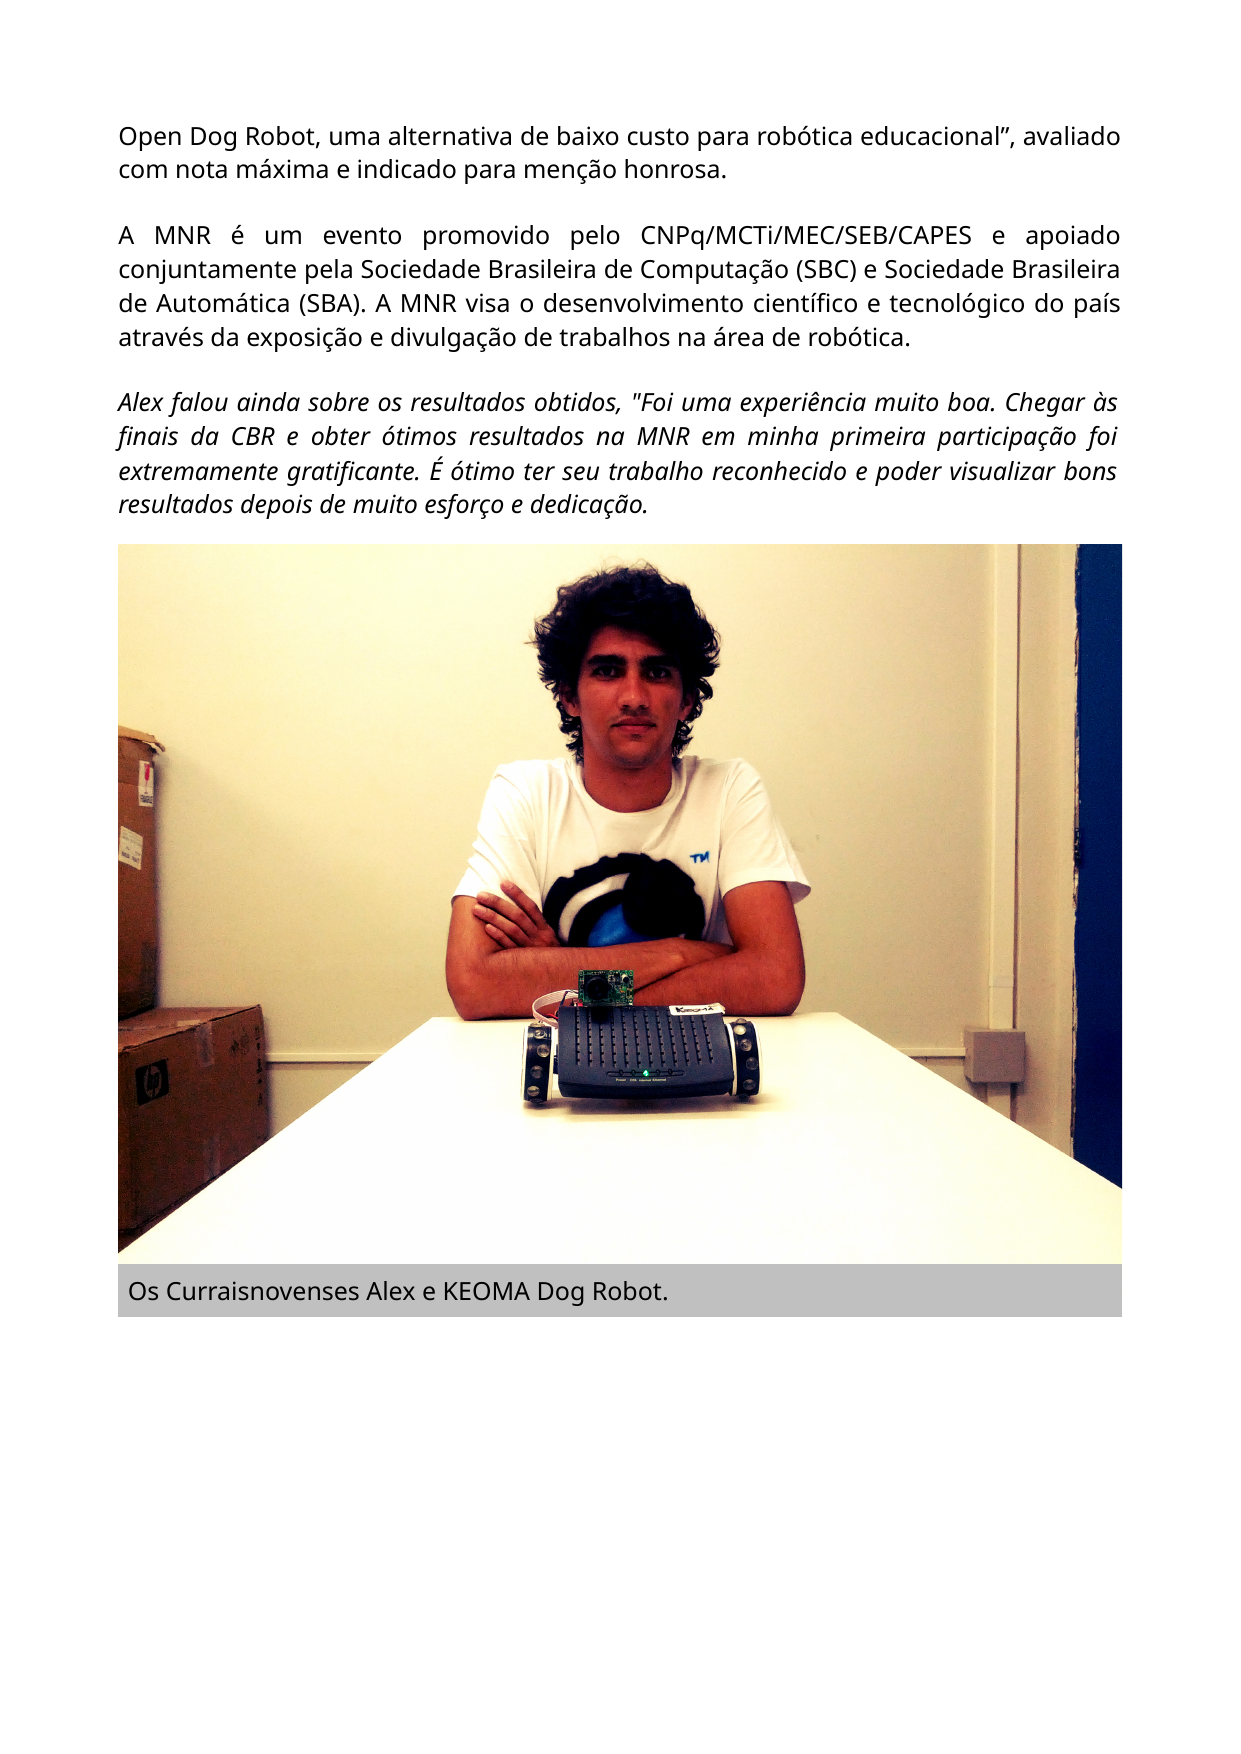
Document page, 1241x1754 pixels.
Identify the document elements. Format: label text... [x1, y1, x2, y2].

picture [118, 544, 1123, 1298]
text Open Dog Robot, uma alternativa de baixo custo para robótica educacional”, avaliado com nota máxima e indicado para menção honrosa. [118, 118, 1122, 186]
text A MNR é um evento promovido pelo CNPq/MCTi/MEC/SEB/CAPES e apoiado conjuntamente pela Sociedade Brasileira de Computação (SBC) e Sociedade Brasileira de Automática (SBA). A MNR visa o desenvolvimento científico e tecnológico do país através da exposição e divulgação de trabalhos na área de robótica. [118, 217, 1122, 354]
text Alex falou ainda sobre os resultados obtidos, "Foi uma experiência muito boa. Chegar às finais da CBR e obter ótimos resultados na MNR em minha primeira participação foi extremamente gratificante. É ótimo ter seu trabalho reconhecido e poder visualizar bons resultados depois de muito esforço e dedicação. [118, 385, 1122, 521]
